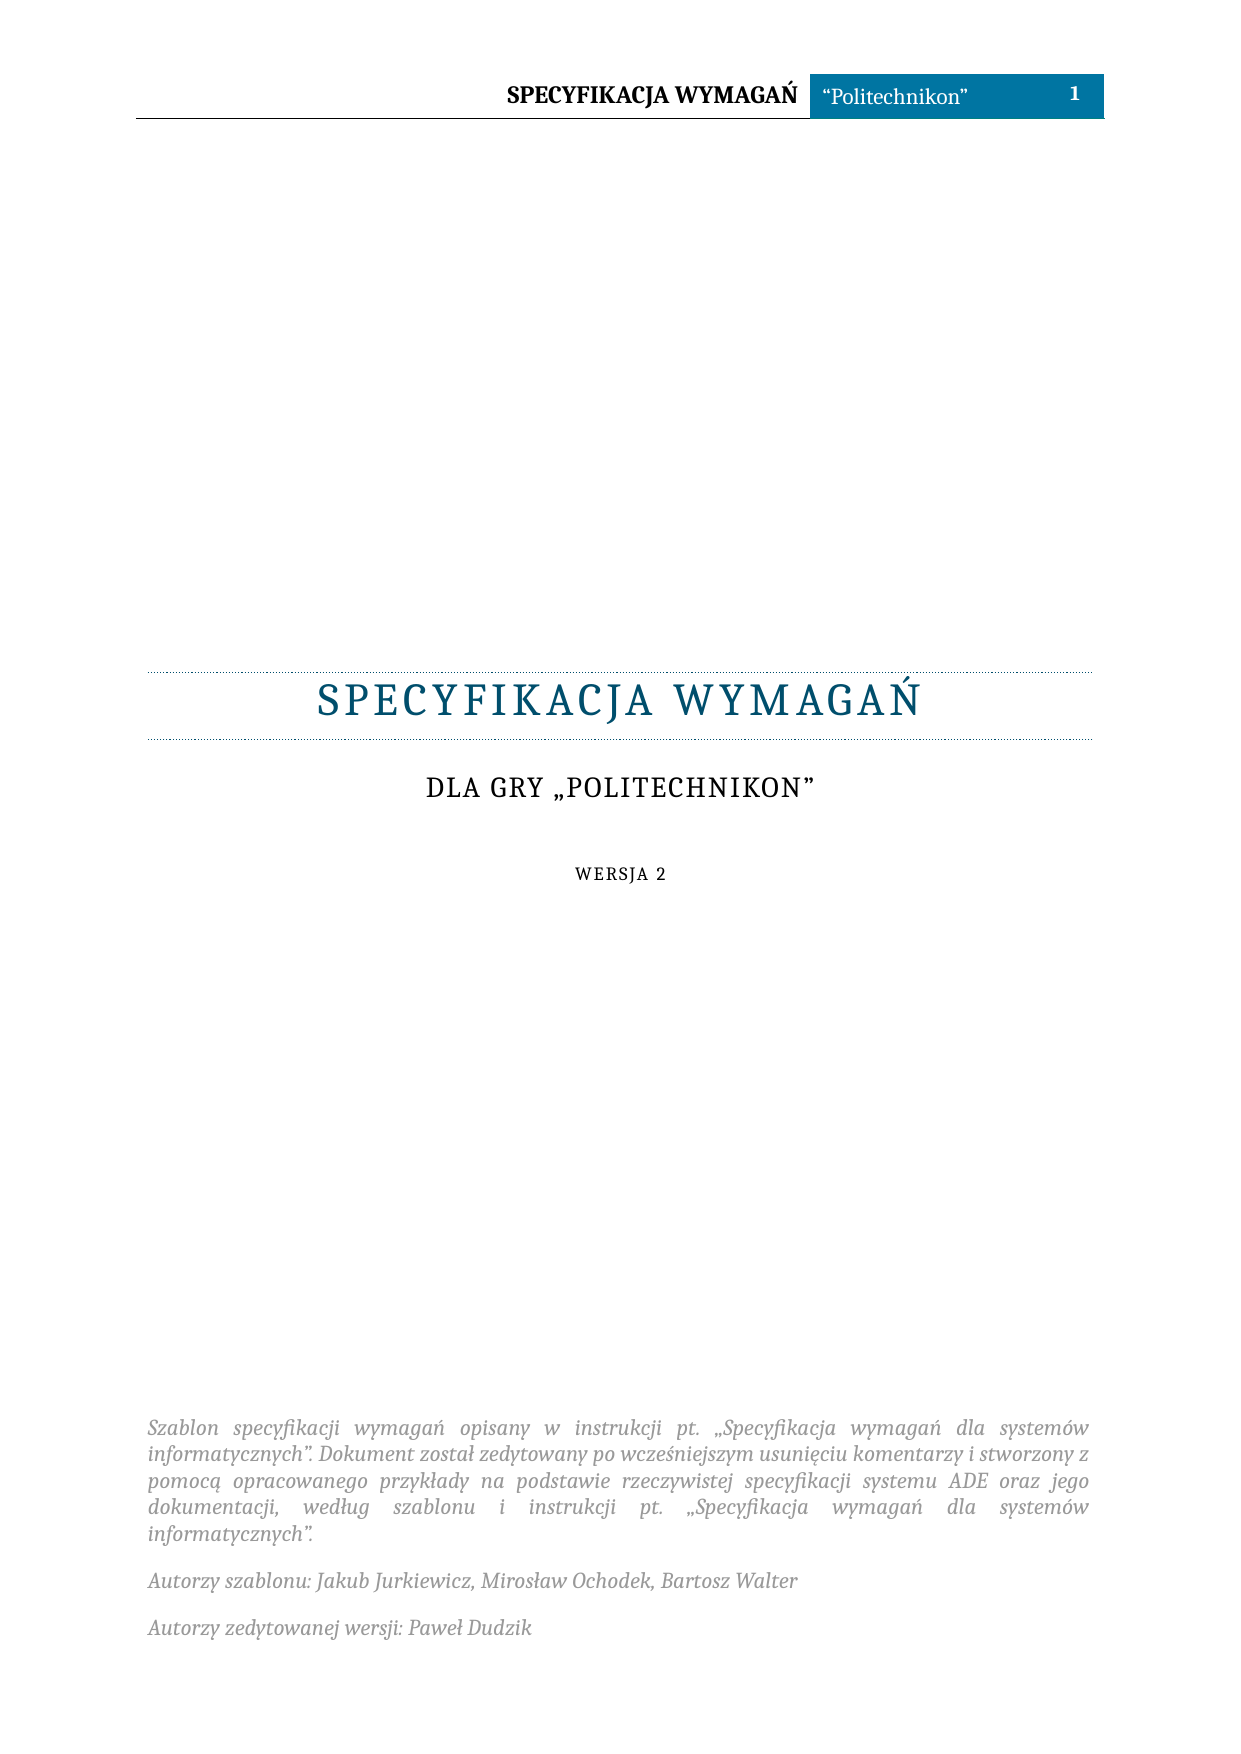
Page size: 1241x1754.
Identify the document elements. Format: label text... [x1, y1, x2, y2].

subtitle SpecyFikacja Wymagań [148, 672, 1092, 740]
text Wersja 2 [148, 863, 1092, 885]
text dla GRY „POLITECHNIKON” [148, 771, 1092, 805]
text Autorzy szablonu: Jakub Jurkiewicz, Mirosław Ochodek, Bartosz Walter [148, 1567, 1092, 1594]
text Autorzy zedytowanej wersji: Paweł Dudzik [148, 1615, 1092, 1641]
text Szablon specyfikacji wymagań opisany w instrukcji pt. „Specyfikacja wymagań dla systemów informatycznych”. Dokument został zedytowany po wcześniejszym usunięciu komentarzy i stworzony z pomocą opracowanego przykłady na podstawie rzeczywistej specyfikacji systemu ADE oraz jego dokumentacji, według szablonu i instrukcji pt. „Specyfikacja wymagań dla systemów informatycznych”. [148, 1415, 1092, 1547]
